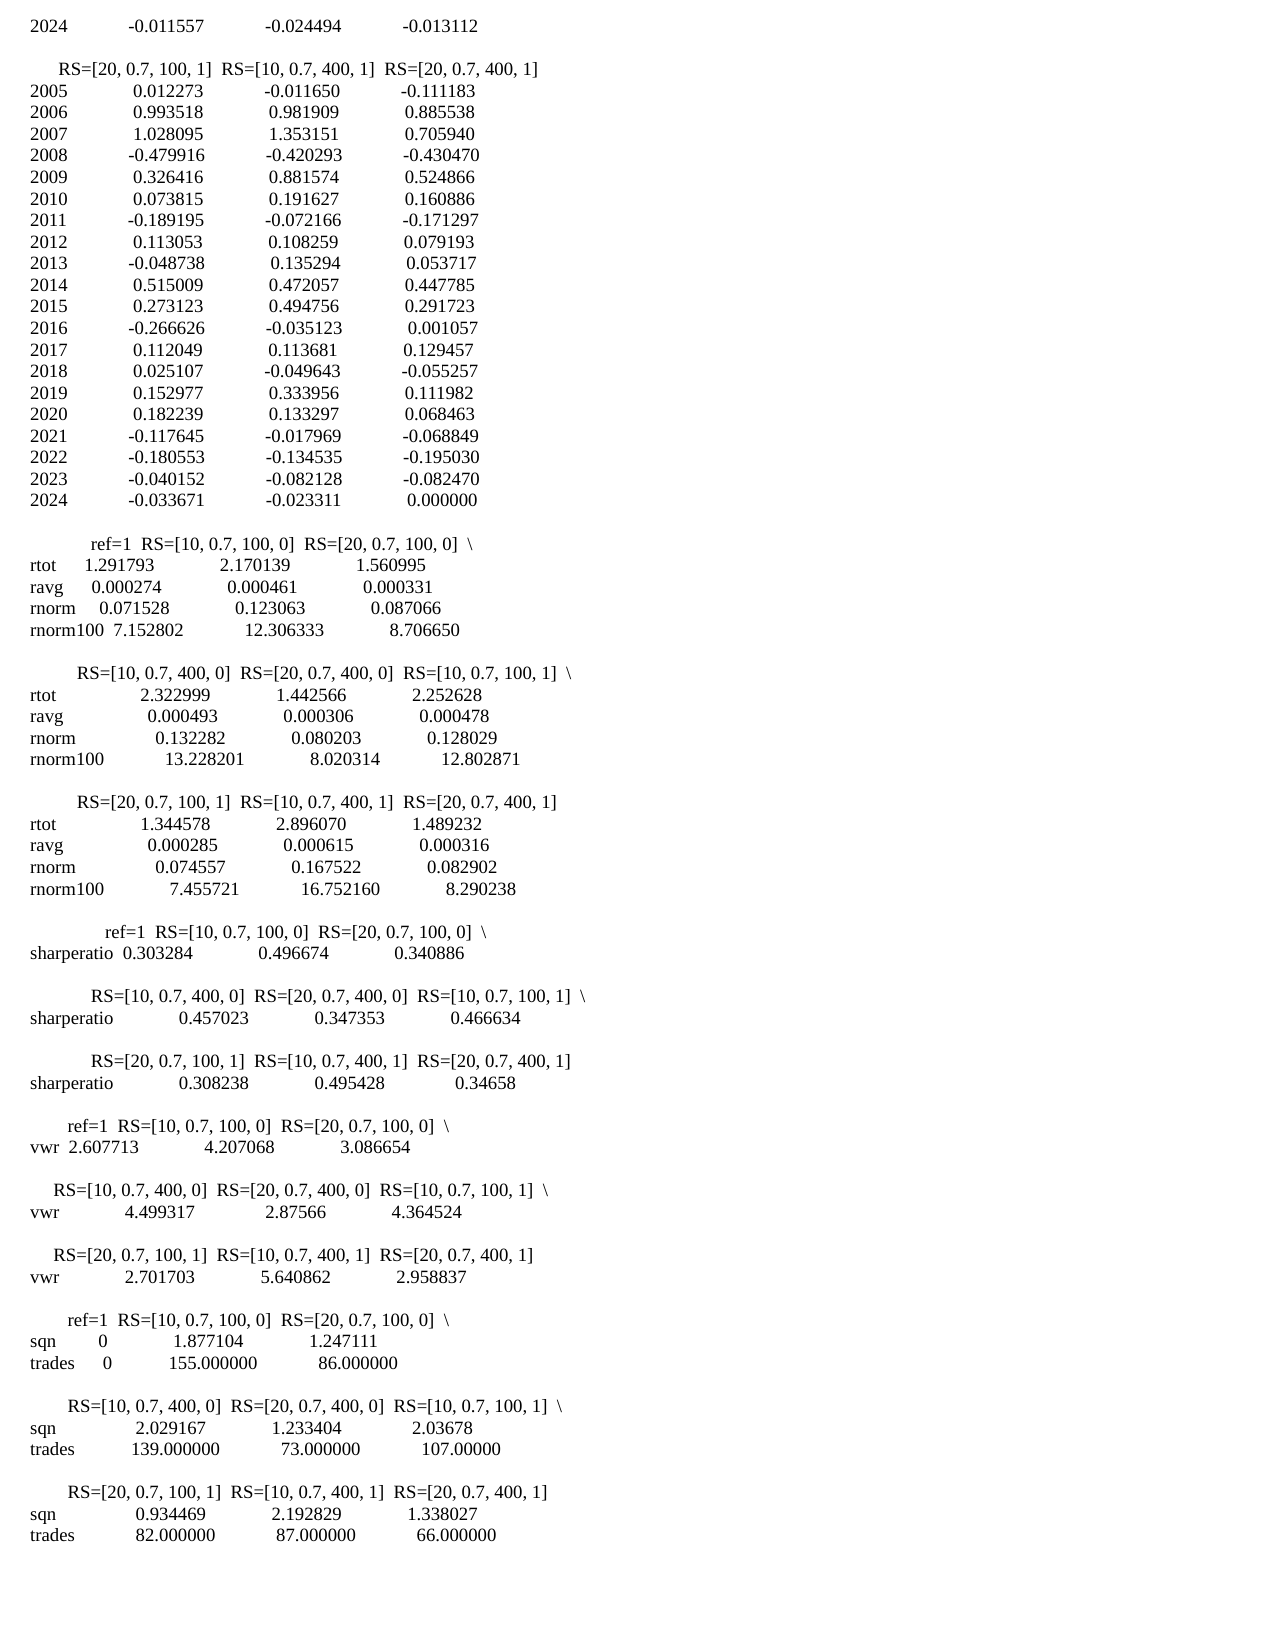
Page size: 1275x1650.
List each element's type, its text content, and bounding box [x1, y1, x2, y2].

text sharperatio 0.457023 0.347353 0.466634 [30, 1007, 1260, 1028]
text 2020 0.182239 0.133297 0.068463 [30, 403, 1260, 425]
text rnorm100 13.228201 8.020314 12.802871 [30, 748, 1260, 770]
text 2016 -0.266626 -0.035123 0.001057 [30, 317, 1260, 338]
text 2009 0.326416 0.881574 0.524866 [30, 166, 1260, 187]
text ravg 0.000274 0.000461 0.000331 [30, 576, 1260, 597]
text 2021 -0.117645 -0.017969 -0.068849 [30, 425, 1260, 446]
text sharperatio 0.308238 0.495428 0.34658 [30, 1072, 1260, 1093]
text ref=1 RS=[10, 0.7, 100, 0] RS=[20, 0.7, 100, 0] \ [30, 1309, 1260, 1330]
text vwr 2.701703 5.640862 2.958837 [30, 1266, 1260, 1287]
text 2012 0.113053 0.108259 0.079193 [30, 231, 1260, 252]
text rnorm 0.074557 0.167522 0.082902 [30, 856, 1260, 877]
text RS=[10, 0.7, 400, 0] RS=[20, 0.7, 400, 0] RS=[10, 0.7, 100, 1] \ [30, 985, 1260, 1007]
text 2023 -0.040152 -0.082128 -0.082470 [30, 468, 1260, 489]
text RS=[10, 0.7, 400, 0] RS=[20, 0.7, 400, 0] RS=[10, 0.7, 100, 1] \ [30, 662, 1260, 683]
text 2015 0.273123 0.494756 0.291723 [30, 295, 1260, 317]
text RS=[10, 0.7, 400, 0] RS=[20, 0.7, 400, 0] RS=[10, 0.7, 100, 1] \ [30, 1395, 1260, 1417]
text rnorm 0.071528 0.123063 0.087066 [30, 597, 1260, 619]
text ref=1 RS=[10, 0.7, 100, 0] RS=[20, 0.7, 100, 0] \ [30, 921, 1260, 942]
text trades 0 155.000000 86.000000 [30, 1352, 1260, 1373]
text rtot 1.291793 2.170139 1.560995 [30, 554, 1260, 576]
text rnorm100 7.152802 12.306333 8.706650 [30, 619, 1260, 640]
text RS=[20, 0.7, 100, 1] RS=[10, 0.7, 400, 1] RS=[20, 0.7, 400, 1] [30, 791, 1260, 813]
text RS=[20, 0.7, 100, 1] RS=[10, 0.7, 400, 1] RS=[20, 0.7, 400, 1] [30, 1244, 1260, 1266]
text ref=1 RS=[10, 0.7, 100, 0] RS=[20, 0.7, 100, 0] \ [30, 532, 1260, 554]
text sqn 0.934469 2.192829 1.338027 [30, 1503, 1260, 1524]
text 2007 1.028095 1.353151 0.705940 [30, 123, 1260, 144]
text trades 82.000000 87.000000 66.000000 [30, 1524, 1260, 1546]
text 2013 -0.048738 0.135294 0.053717 [30, 252, 1260, 274]
text vwr 4.499317 2.87566 4.364524 [30, 1201, 1260, 1222]
text 2018 0.025107 -0.049643 -0.055257 [30, 360, 1260, 382]
text trades 139.000000 73.000000 107.00000 [30, 1438, 1260, 1460]
text 2024 -0.033671 -0.023311 0.000000 [30, 489, 1260, 511]
text ravg 0.000493 0.000306 0.000478 [30, 705, 1260, 727]
text sqn 0 1.877104 1.247111 [30, 1330, 1260, 1352]
text 2005 0.012273 -0.011650 -0.111183 [30, 80, 1260, 101]
text 2022 -0.180553 -0.134535 -0.195030 [30, 446, 1260, 468]
text 2019 0.152977 0.333956 0.111982 [30, 382, 1260, 403]
text sqn 2.029167 1.233404 2.03678 [30, 1417, 1260, 1438]
text 2024 -0.011557 -0.024494 -0.013112 [30, 15, 1260, 37]
text rtot 1.344578 2.896070 1.489232 [30, 813, 1260, 834]
text rnorm100 7.455721 16.752160 8.290238 [30, 877, 1260, 899]
text 2011 -0.189195 -0.072166 -0.171297 [30, 209, 1260, 231]
text 2006 0.993518 0.981909 0.885538 [30, 101, 1260, 123]
text sharperatio 0.303284 0.496674 0.340886 [30, 942, 1260, 964]
text RS=[20, 0.7, 100, 1] RS=[10, 0.7, 400, 1] RS=[20, 0.7, 400, 1] [30, 1050, 1260, 1072]
text 2014 0.515009 0.472057 0.447785 [30, 274, 1260, 295]
text 2010 0.073815 0.191627 0.160886 [30, 187, 1260, 209]
text ravg 0.000285 0.000615 0.000316 [30, 834, 1260, 856]
text RS=[20, 0.7, 100, 1] RS=[10, 0.7, 400, 1] RS=[20, 0.7, 400, 1] [30, 58, 1260, 80]
text 2017 0.112049 0.113681 0.129457 [30, 338, 1260, 360]
text ref=1 RS=[10, 0.7, 100, 0] RS=[20, 0.7, 100, 0] \ [30, 1115, 1260, 1136]
text 2008 -0.479916 -0.420293 -0.430470 [30, 144, 1260, 166]
text RS=[10, 0.7, 400, 0] RS=[20, 0.7, 400, 0] RS=[10, 0.7, 100, 1] \ [30, 1179, 1260, 1201]
text vwr 2.607713 4.207068 3.086654 [30, 1136, 1260, 1158]
text RS=[20, 0.7, 100, 1] RS=[10, 0.7, 400, 1] RS=[20, 0.7, 400, 1] [30, 1481, 1260, 1503]
text rnorm 0.132282 0.080203 0.128029 [30, 727, 1260, 748]
text rtot 2.322999 1.442566 2.252628 [30, 683, 1260, 705]
